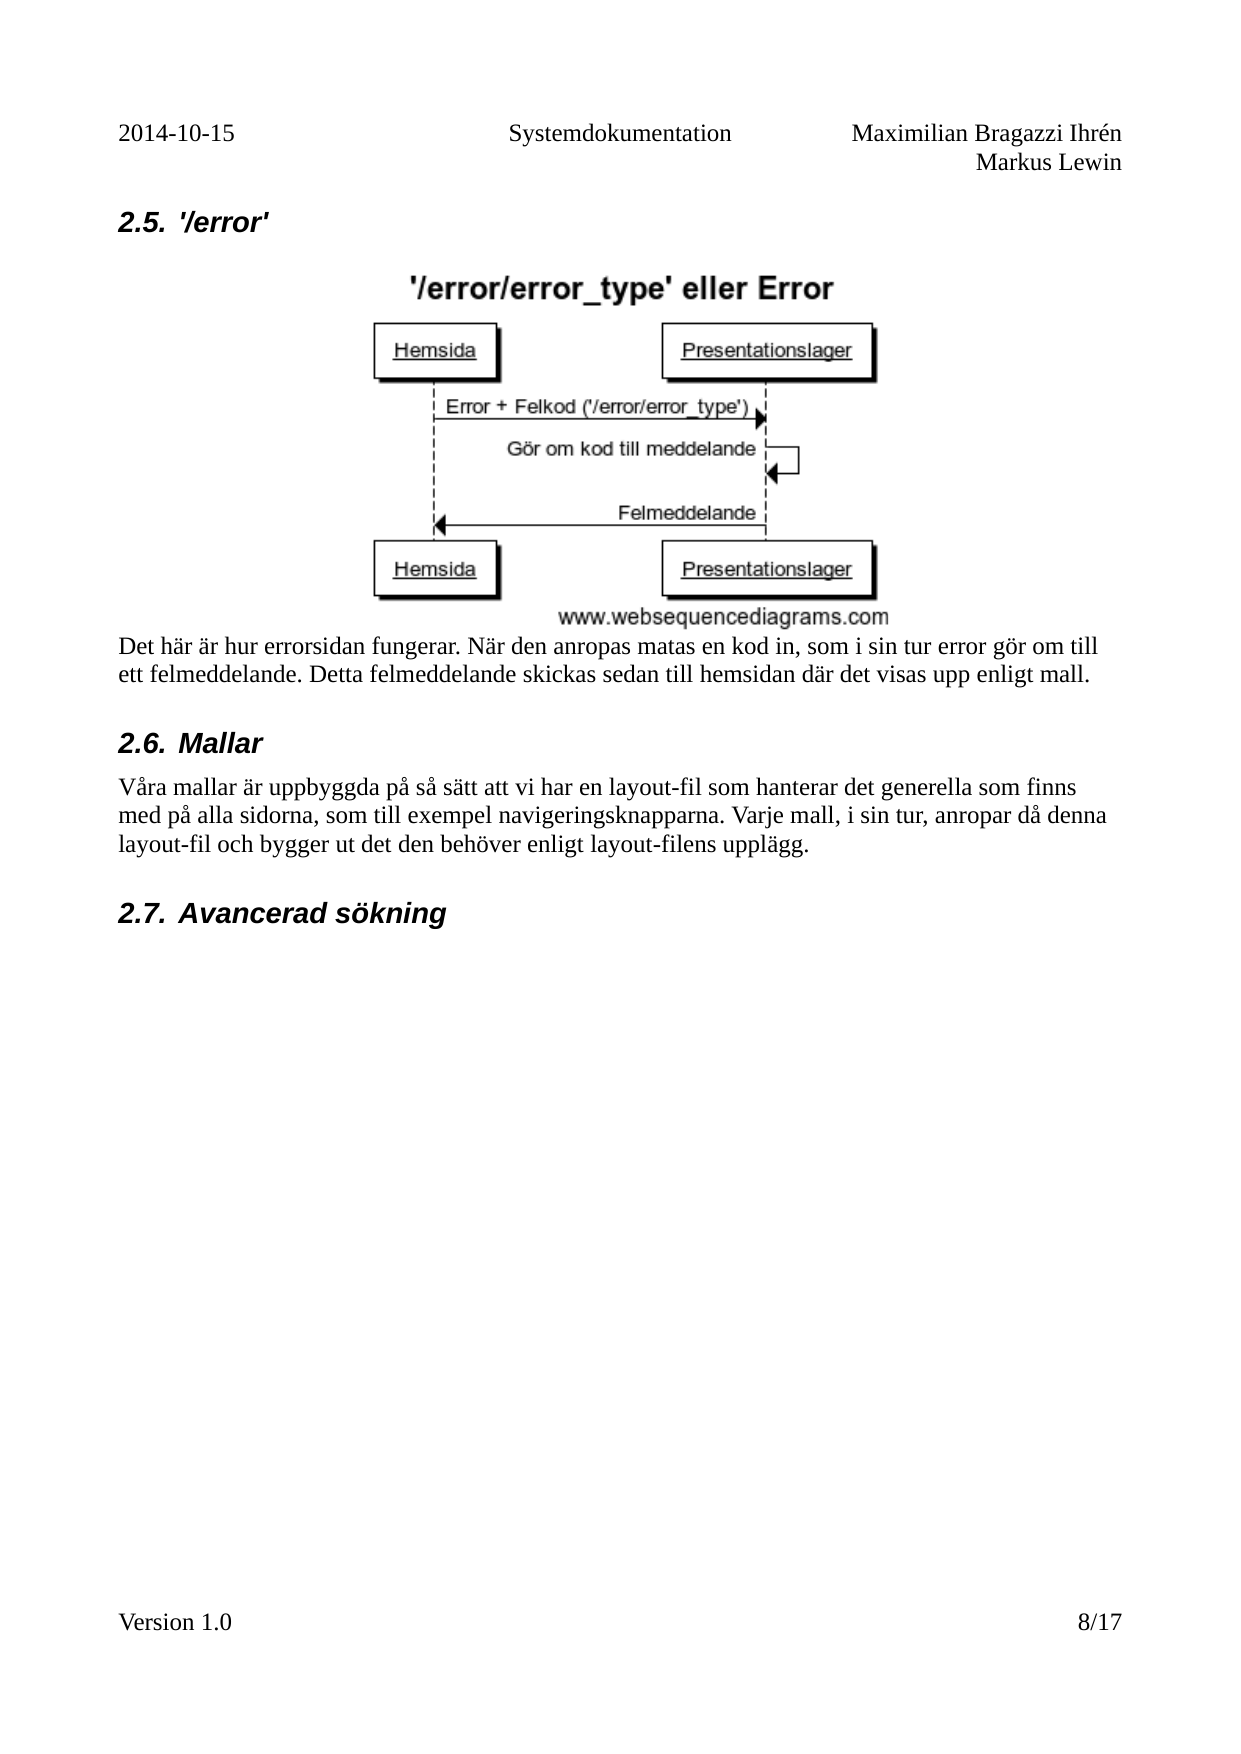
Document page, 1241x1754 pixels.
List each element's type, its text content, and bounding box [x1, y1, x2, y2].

picture [352, 251, 889, 631]
subtitle '/error' [118, 205, 1122, 239]
text Det här är hur errorsidan fungerar. När den anropas matas en kod in, som i sin tur error gör om till ett felmeddelande. Detta felmeddelande skickas sedan till hemsidan där det visas upp enligt mall. [118, 251, 1122, 688]
text Våra mallar är uppbyggda på så sätt att vi har en layout-fil som hanterar det generella som finns med på alla sidorna, som till exempel navigeringsknapparna. Varje mall, i sin tur, anropar då denna layout-fil och bygger ut det den behöver enligt layout-filens upplägg. [118, 772, 1122, 858]
subtitle Mallar [118, 726, 1122, 759]
subtitle Avancerad sökning [118, 896, 1122, 929]
